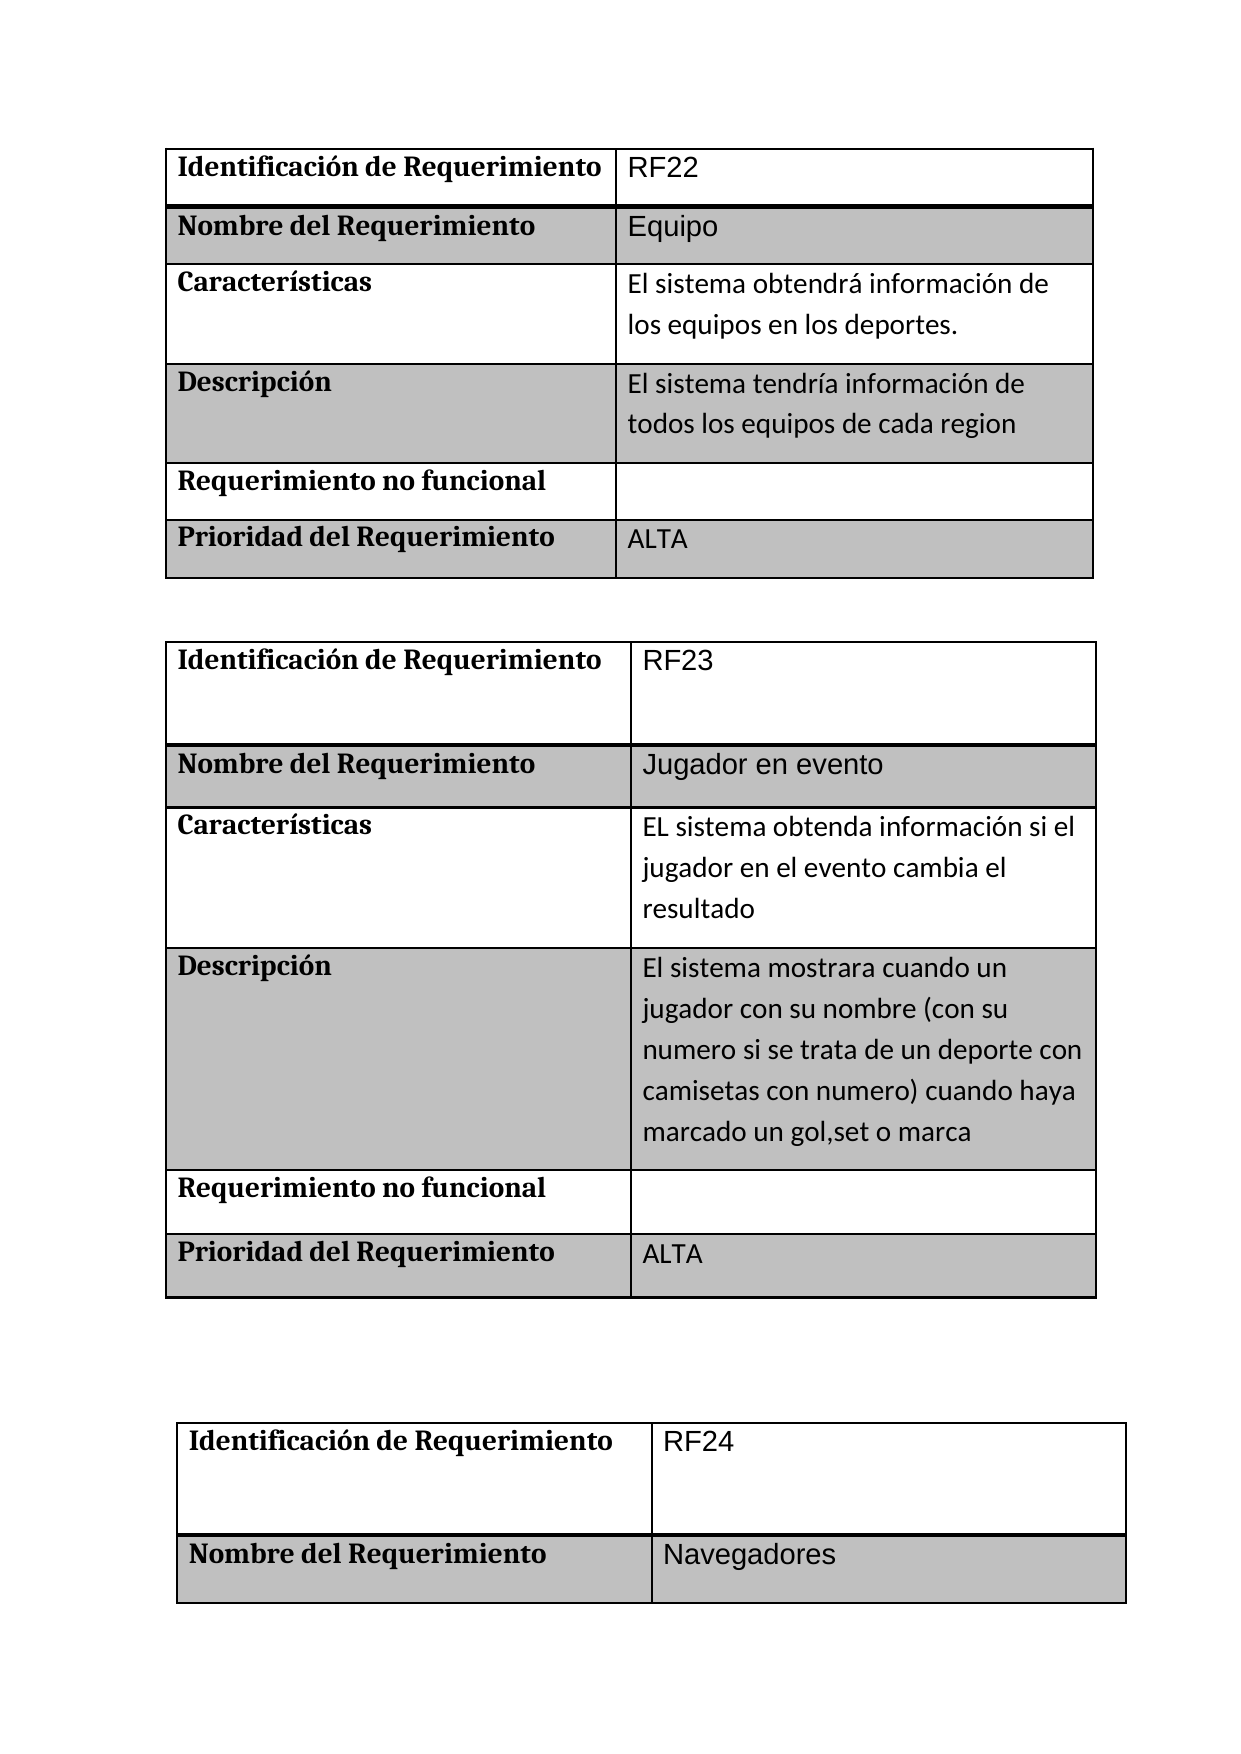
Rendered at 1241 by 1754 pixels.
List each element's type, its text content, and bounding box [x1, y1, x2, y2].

table_cell [617, 464, 1092, 518]
table_header Identificación de Requerimiento [178, 1424, 651, 1533]
table_header Identificación de Requerimiento [167, 150, 615, 204]
table_cell ALTA [632, 1235, 1095, 1296]
table_cell ALTA [617, 521, 1092, 577]
table_header Identificación de Requerimiento [167, 643, 630, 743]
table_cell El sistema tendría información de todos los equipos de cada region [617, 365, 1092, 462]
table_cell Descripción [167, 949, 630, 1169]
table_header RF22 [617, 150, 1092, 204]
table_cell Jugador en evento [632, 747, 1095, 806]
table_cell Características [167, 809, 630, 947]
table_header RF23 [632, 643, 1095, 743]
table_cell Descripción [167, 365, 615, 462]
table_cell EL sistema obtenda información si el jugador en el evento cambia el resultado [632, 809, 1095, 947]
table_header RF24 [653, 1424, 1125, 1533]
table_cell [632, 1171, 1095, 1233]
table_cell El sistema mostrara cuando un jugador con su nombre (con su numero si se trata de un deporte con camisetas con numero) cuando haya marcado un gol,set o marca [632, 949, 1095, 1169]
table_cell Nombre del Requerimiento [167, 747, 630, 806]
table_cell Equipo [617, 209, 1092, 263]
table_cell Navegadores [653, 1537, 1125, 1602]
table_cell Nombre del Requerimiento [178, 1537, 651, 1602]
table_cell Nombre del Requerimiento [167, 209, 615, 263]
table_cell Requerimiento no funcional [167, 464, 615, 518]
table_cell Prioridad del Requerimiento [167, 521, 615, 577]
table_cell Requerimiento no funcional [167, 1171, 630, 1233]
table_cell Características [167, 265, 615, 363]
table_cell El sistema obtendrá información de los equipos en los deportes. [617, 265, 1092, 363]
table_cell Prioridad del Requerimiento [167, 1235, 630, 1296]
